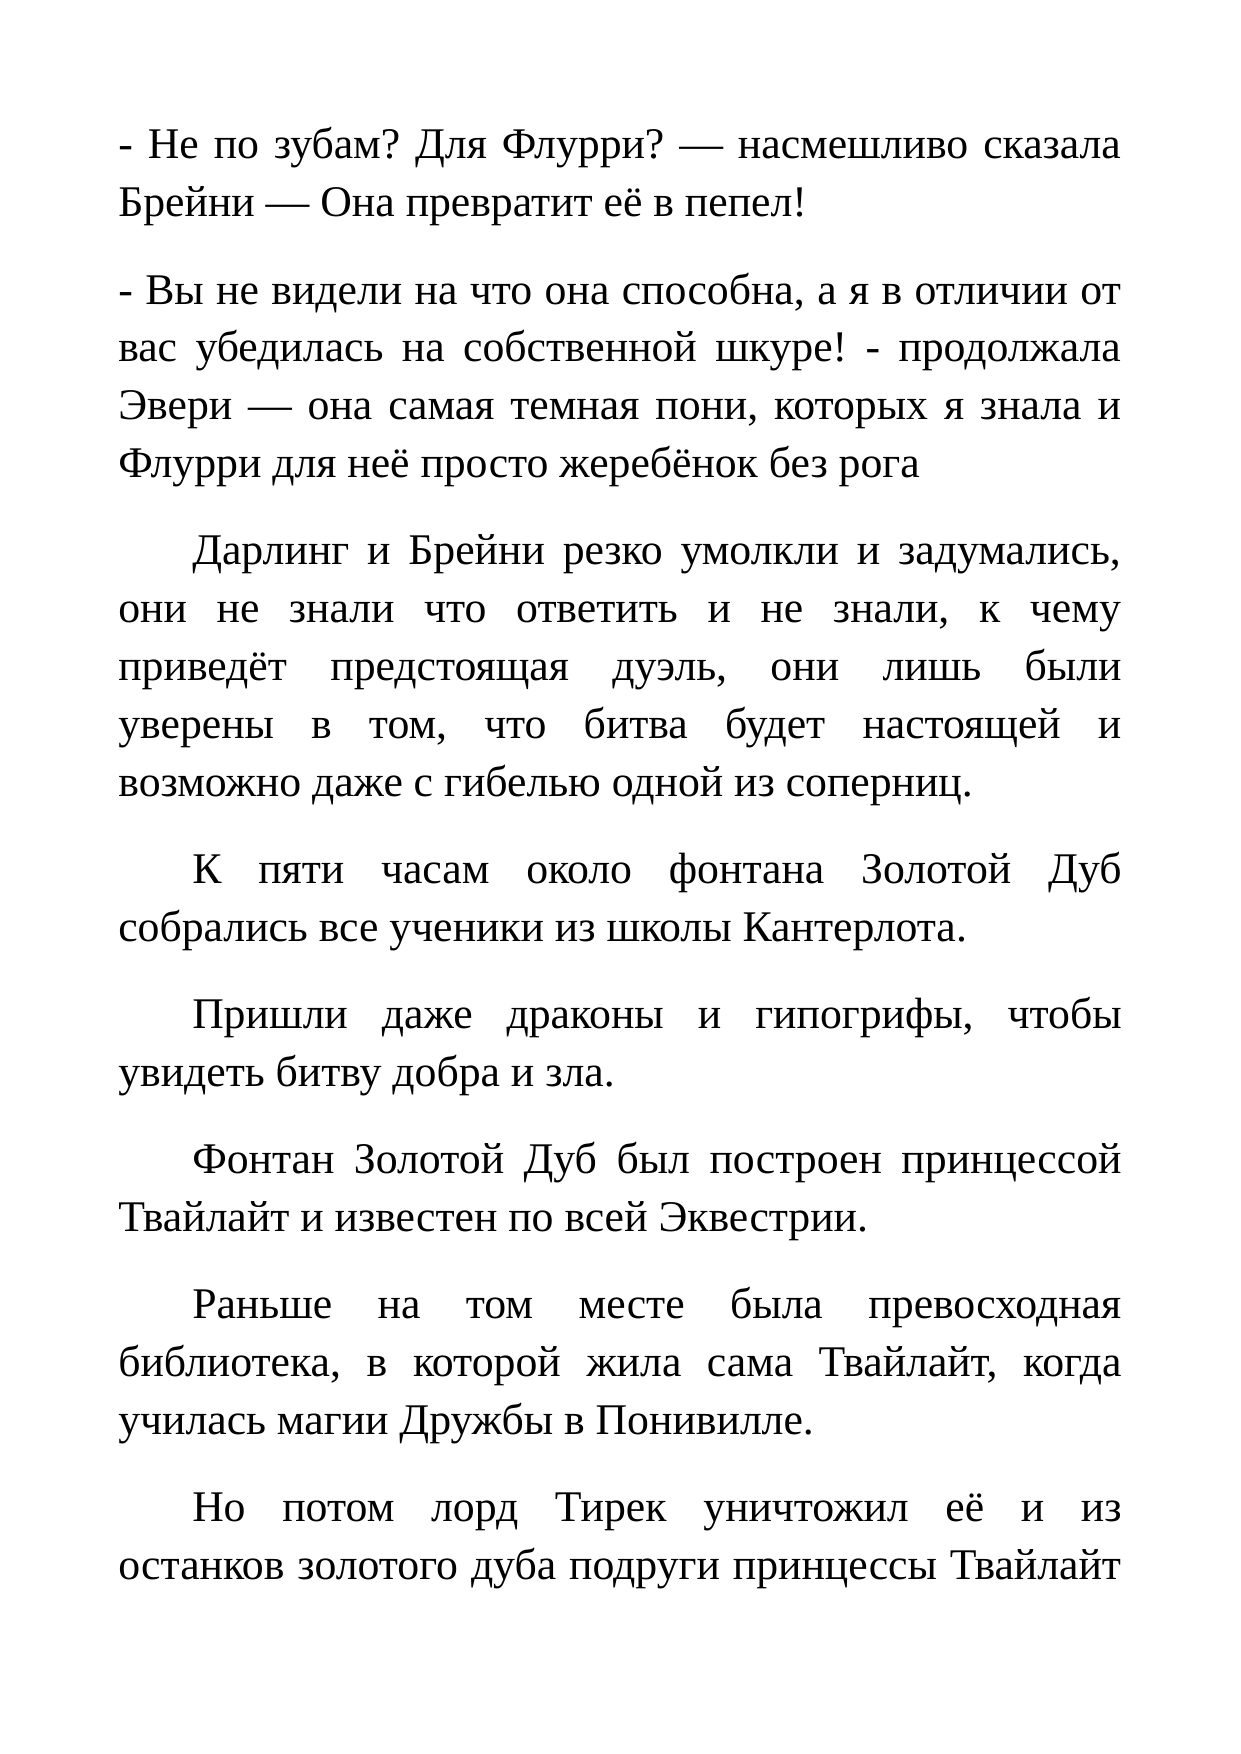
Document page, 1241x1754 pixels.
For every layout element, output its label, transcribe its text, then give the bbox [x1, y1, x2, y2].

text Дарлинг и Брейни резко умолкли и задумались, они не знали что ответить и не знали, к чему приведёт предстоящая дуэль, они лишь были уверены в том, что битва будет настоящей и возможно даже с гибелью одной из соперниц. [118, 524, 1122, 806]
text - Вы не видели на что она способна, а я в отличии от вас убедилась на собственной шкуре! - продолжала Эвери — она самая темная пони, которых я знала и Флурри для неё просто жеребёнок без рога [118, 263, 1122, 487]
text Фонтан Золотой Дуб был построен принцессой Твайлайт и известен по всей Эквестрии. [118, 1133, 1122, 1241]
text К пяти часам около фонтана Золотой Дуб собрались все ученики из школы Кантерлота. [118, 842, 1122, 951]
text Раньше на том месте была превосходная библиотека, в которой жила сама Твайлайт, когда училась магии Дружбы в Понивилле. [118, 1278, 1122, 1444]
text Но потом лорд Тирек уничтожил её и из останков золотого дуба подруги принцессы Твайлайт [118, 1481, 1122, 1589]
text - Не по зубам? Для Флурри? — насмешливо сказала Брейни — Она превратит её в пепел! [118, 118, 1122, 226]
text Пришли даже драконы и гипогрифы, чтобы увидеть битву добра и зла. [118, 988, 1122, 1096]
